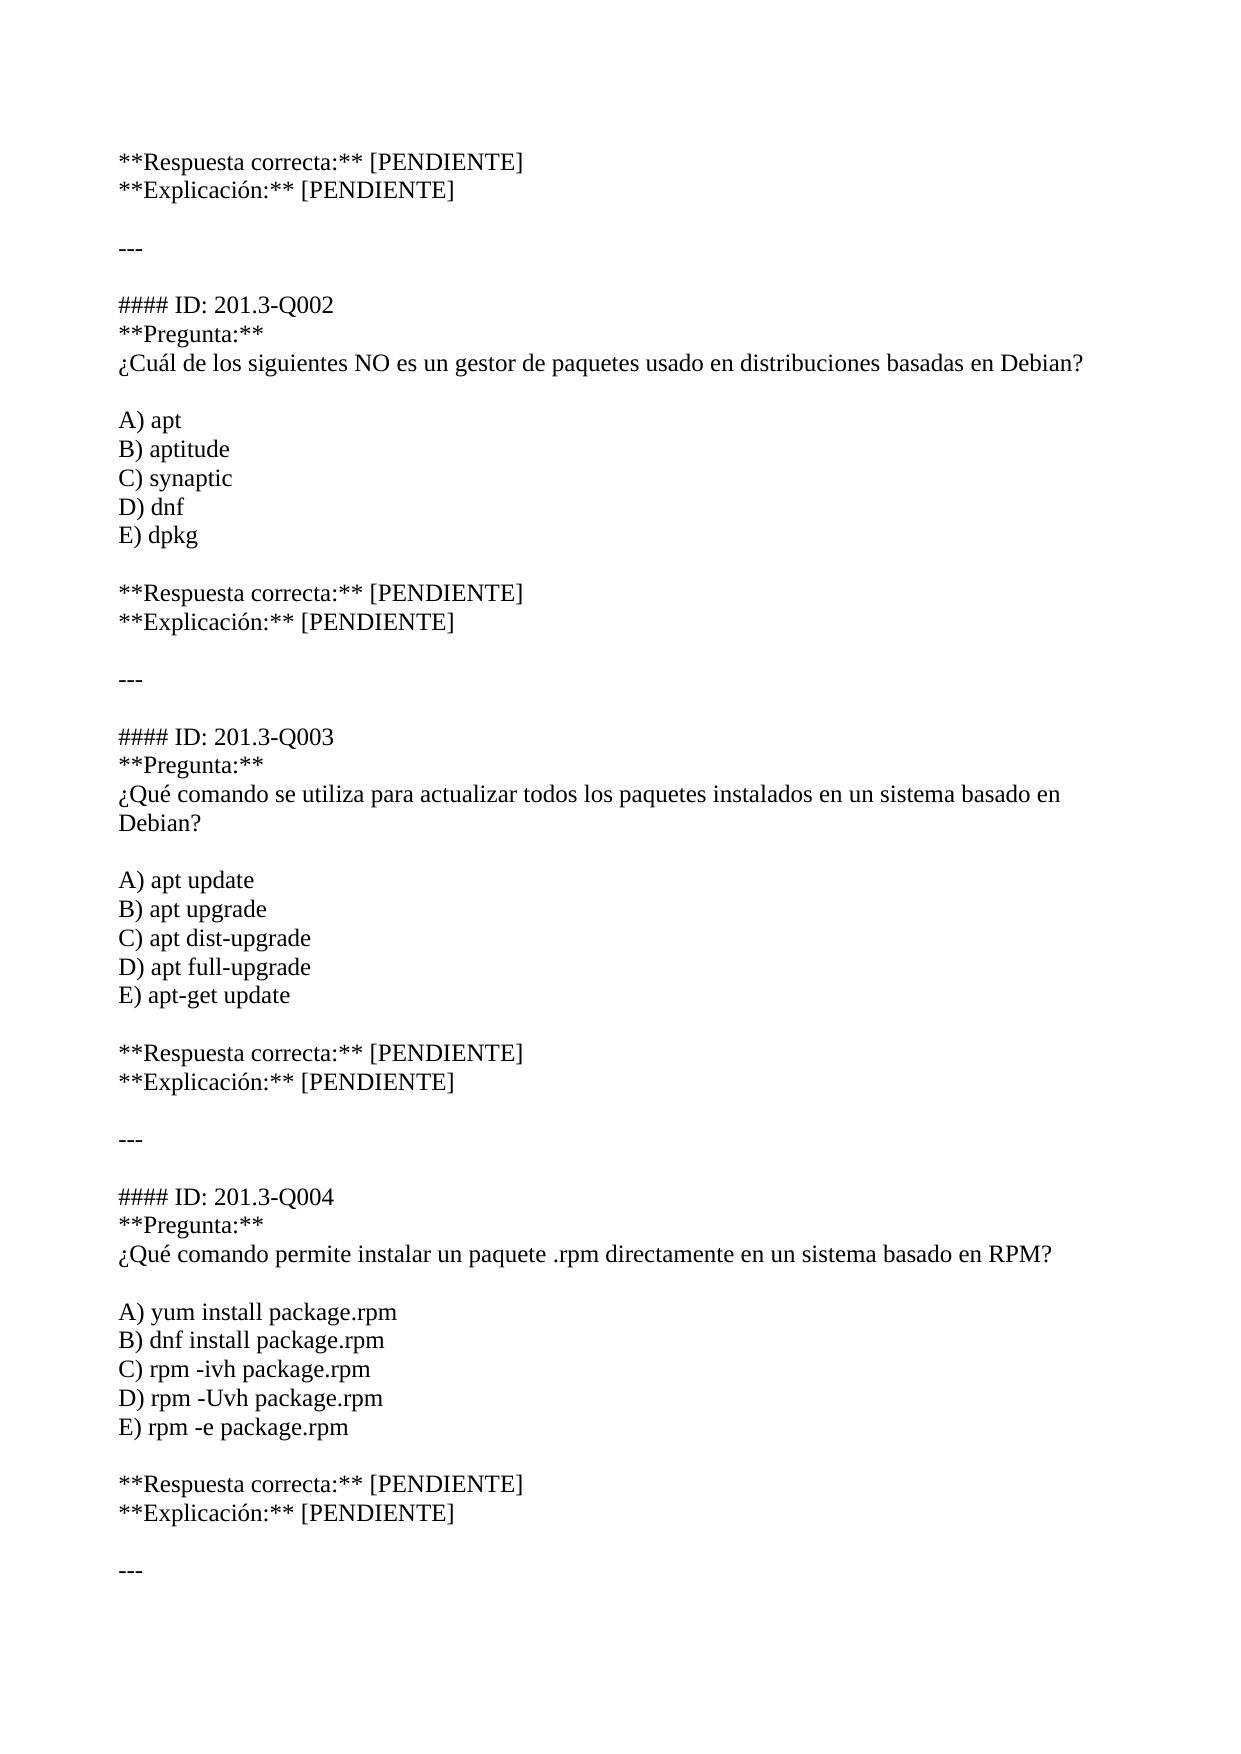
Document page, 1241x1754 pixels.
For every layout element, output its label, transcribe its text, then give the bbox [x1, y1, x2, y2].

text B) aptitude [118, 434, 1122, 463]
text #### ID: 201.3-Q002 [118, 291, 1122, 319]
text C) synaptic [118, 463, 1122, 492]
text ¿Qué comando se utiliza para actualizar todos los paquetes instalados en un sistema basado en Debian? [118, 779, 1122, 837]
text E) dpkg [118, 521, 1122, 549]
text --- [118, 664, 1122, 693]
text **Respuesta correcta:** [PENDIENTE] [118, 147, 1122, 176]
text **Explicación:** [PENDIENTE] [118, 1498, 1122, 1527]
text B) dnf install package.rpm [118, 1326, 1122, 1354]
text **Explicación:** [PENDIENTE] [118, 176, 1122, 204]
text **Explicación:** [PENDIENTE] [118, 1067, 1122, 1096]
text E) rpm -e package.rpm [118, 1412, 1122, 1441]
text C) apt dist-upgrade [118, 923, 1122, 952]
text --- [118, 233, 1122, 262]
text **Pregunta:** [118, 751, 1122, 779]
text A) apt [118, 406, 1122, 434]
text A) apt update [118, 866, 1122, 894]
text ¿Cuál de los siguientes NO es un gestor de paquetes usado en distribuciones basadas en Debian? [118, 348, 1122, 377]
text #### ID: 201.3-Q003 [118, 722, 1122, 751]
text #### ID: 201.3-Q004 [118, 1182, 1122, 1211]
text **Pregunta:** [118, 319, 1122, 348]
text --- [118, 1556, 1122, 1584]
text E) apt-get update [118, 981, 1122, 1009]
text A) yum install package.rpm [118, 1297, 1122, 1326]
text D) rpm -Uvh package.rpm [118, 1383, 1122, 1412]
text **Explicación:** [PENDIENTE] [118, 607, 1122, 636]
text D) dnf [118, 492, 1122, 521]
text **Respuesta correcta:** [PENDIENTE] [118, 1469, 1122, 1498]
text B) apt upgrade [118, 894, 1122, 923]
text **Respuesta correcta:** [PENDIENTE] [118, 578, 1122, 607]
text ¿Qué comando permite instalar un paquete .rpm directamente en un sistema basado en RPM? [118, 1239, 1122, 1268]
text **Pregunta:** [118, 1211, 1122, 1239]
text --- [118, 1124, 1122, 1153]
text C) rpm -ivh package.rpm [118, 1354, 1122, 1383]
text **Respuesta correcta:** [PENDIENTE] [118, 1038, 1122, 1067]
text D) apt full-upgrade [118, 952, 1122, 981]
